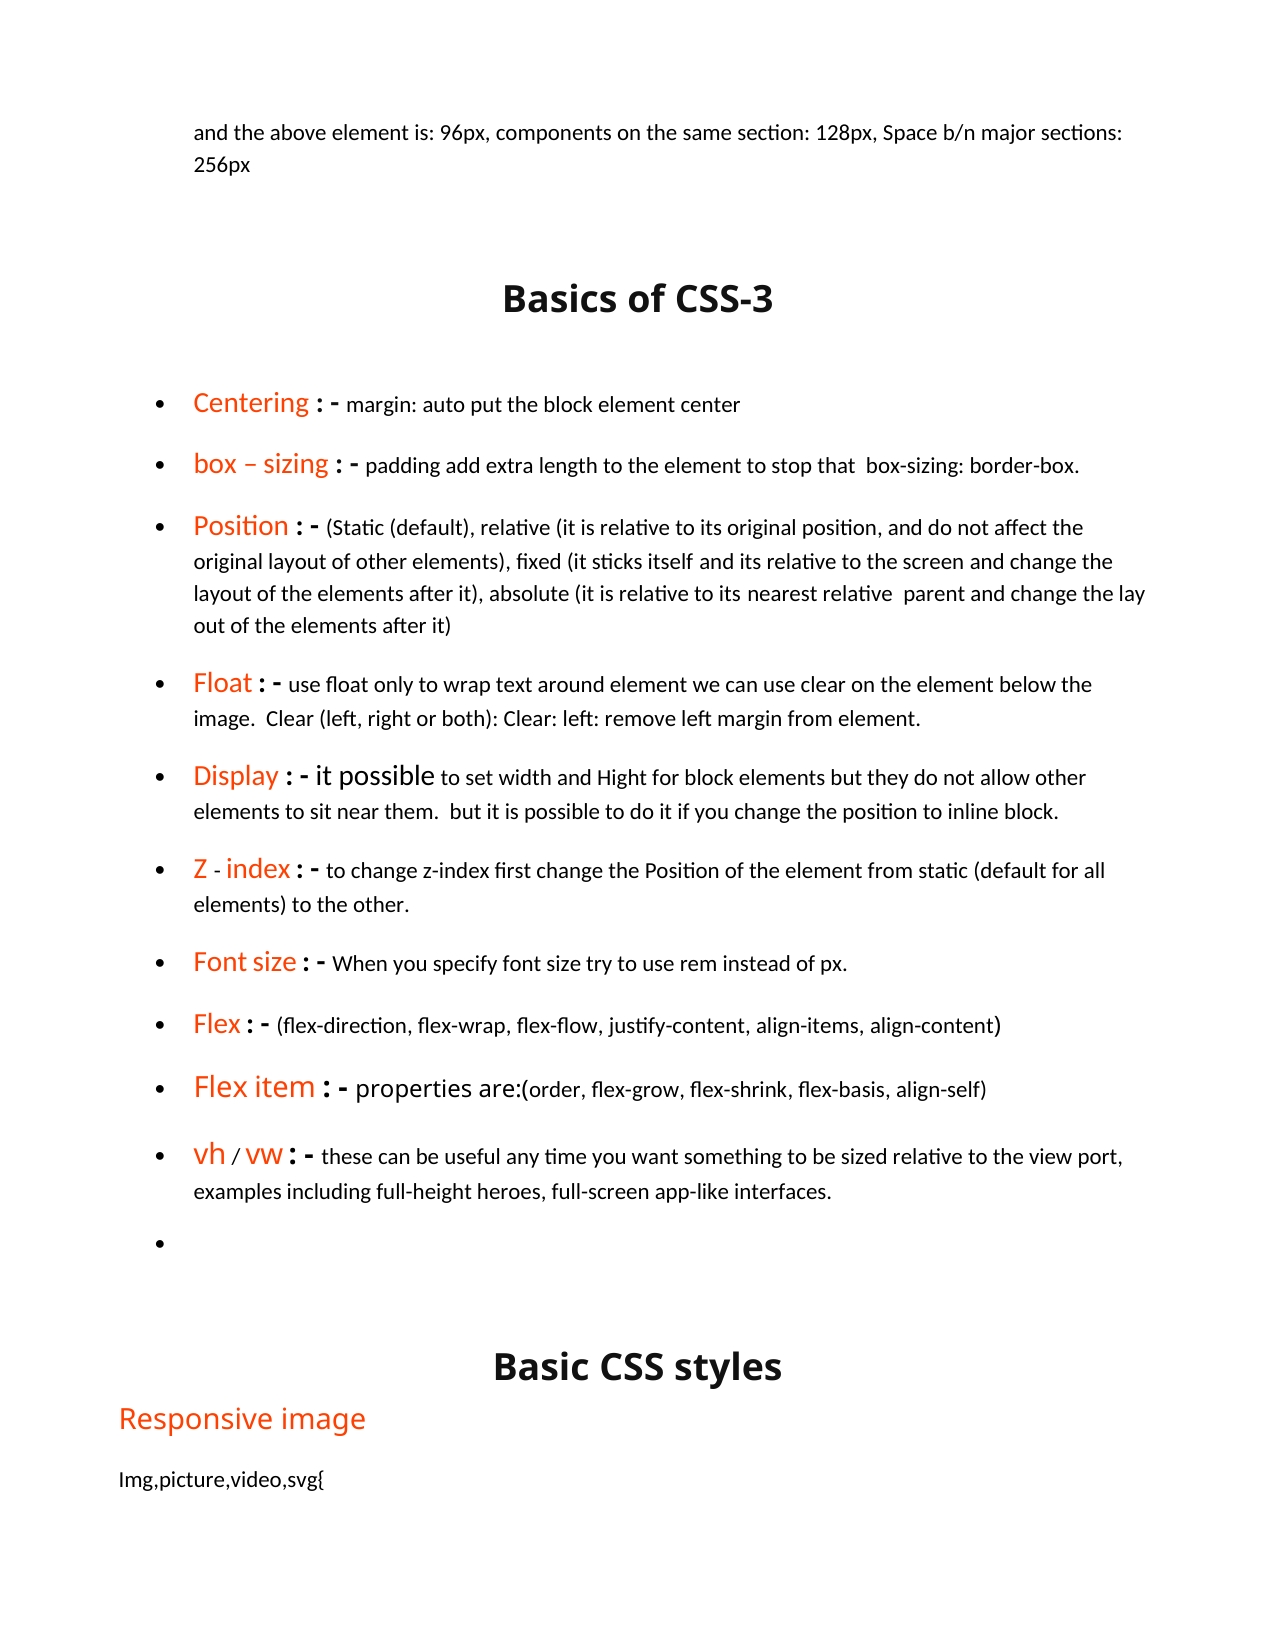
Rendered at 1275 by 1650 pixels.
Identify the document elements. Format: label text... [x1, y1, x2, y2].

list Position : - (Static (default), relative (it is relative to its original position, and do not affect the original layout of other elements), fixed (it sticks itself and its relative to the screen and change the layout of the elements after it), absolute (it is relative to its nearest relative parent and change the lay out of the elements after it) [156, 507, 1157, 639]
list vh / vw : - these can be useful any time you want something to be sized relative to the view port, examples including full-height heroes, full-screen app-like interfaces. [156, 1133, 1157, 1205]
list Flex item : - properties are:(order, flex-grow, flex-shrink, flex-basis, align-self) [156, 1066, 1157, 1106]
subtitle Basics of CSS-3 [118, 272, 1157, 323]
text Img,picture,video,svg{ [118, 1465, 1157, 1493]
list Font size : - When you specify font size try to use rem instead of px. [156, 943, 1157, 978]
list Centering : - margin: auto put the block element center [156, 384, 1157, 419]
subtitle Basic CSS styles [118, 1340, 1157, 1391]
list Float : - use float only to wrap text around element we can use clear on the element below the image. Clear (left, right or both): Clear: left: remove left margin from element. [156, 664, 1157, 732]
list Display : - it possible to set width and Hight for block elements but they do not allow other elements to sit near them. but it is possible to do it if you change the position to inline block. [156, 757, 1157, 825]
text Responsive image [118, 1399, 1157, 1438]
list and the above element is: 96px, components on the same section: 128px, Space b/n major sections: 256px [156, 118, 1157, 178]
list box – sizing : - padding add extra length to the element to stop that box-sizing: border-box. [156, 446, 1157, 481]
list Flex : - (flex-direction, flex-wrap, flex-flow, justify-content, align-items, align-content) [156, 1005, 1157, 1040]
list Z - index : - to change z-index first change the Position of the element from static (default for all elements) to the other. [156, 850, 1157, 918]
